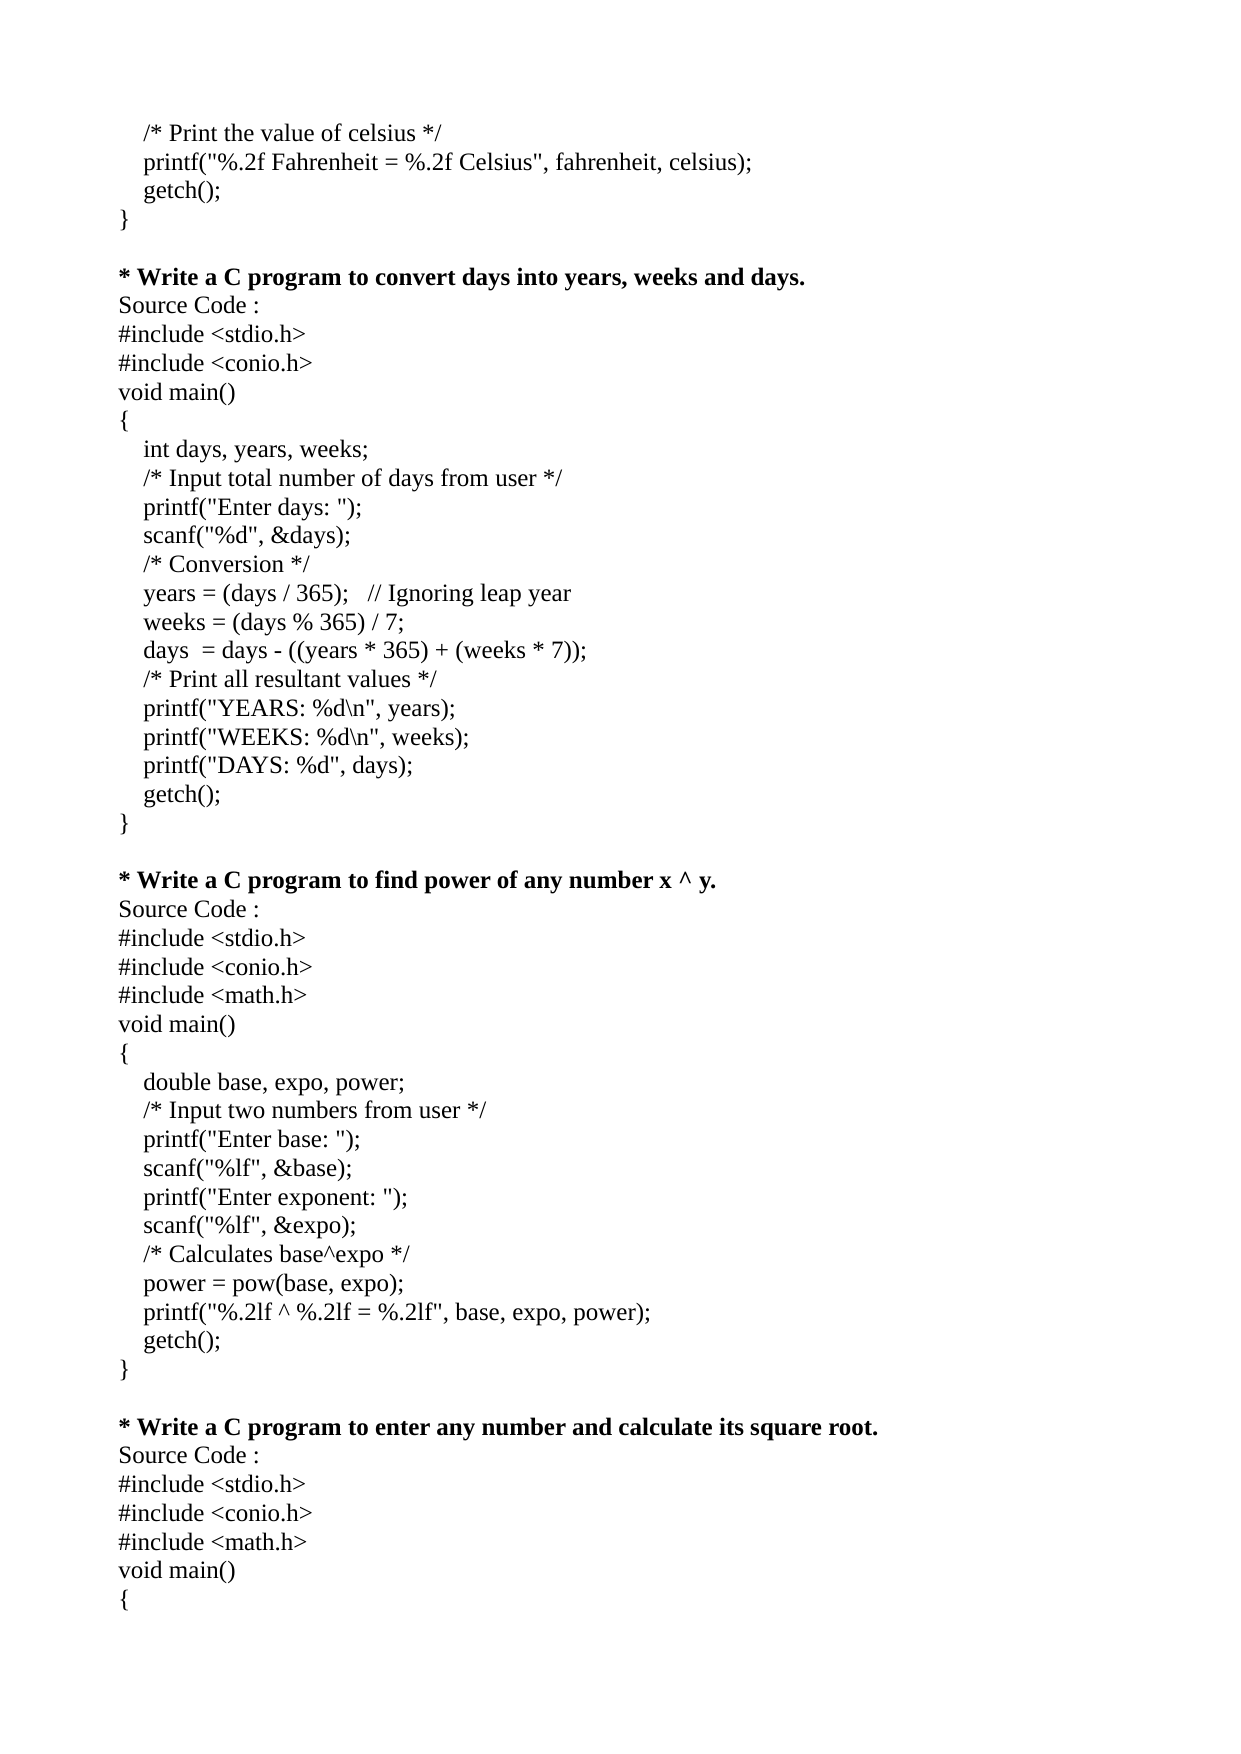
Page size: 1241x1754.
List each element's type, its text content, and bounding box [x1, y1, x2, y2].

text getch(); [118, 779, 1122, 808]
text int days, years, weeks; [118, 434, 1122, 463]
text /* Input total number of days from user */ [118, 463, 1122, 492]
text /* Calculates base^expo */ [118, 1239, 1122, 1268]
text getch(); [118, 176, 1122, 204]
text } [118, 808, 1122, 837]
text #include <conio.h> [118, 1498, 1122, 1527]
text days = days - ((years * 365) + (weeks * 7)); [118, 636, 1122, 664]
text #include <conio.h> [118, 348, 1122, 377]
text years = (days / 365); // Ignoring leap year [118, 578, 1122, 607]
text * Write a C program to convert days into years, weeks and days. [118, 262, 1122, 291]
text scanf("%lf", &base); [118, 1153, 1122, 1182]
text printf("Enter exponent: "); [118, 1182, 1122, 1211]
text { [118, 1038, 1122, 1067]
text } [118, 1354, 1122, 1383]
text #include <conio.h> [118, 952, 1122, 981]
text Source Code : [118, 1441, 1122, 1469]
text #include <math.h> [118, 981, 1122, 1009]
text * Write a C program to find power of any number x ^ y. [118, 866, 1122, 894]
text /* Print the value of celsius */ [118, 118, 1122, 147]
text scanf("%lf", &expo); [118, 1211, 1122, 1239]
text power = pow(base, expo); [118, 1268, 1122, 1297]
text Source Code : [118, 291, 1122, 319]
text printf("Enter days: "); [118, 492, 1122, 521]
text Source Code : [118, 894, 1122, 923]
text { [118, 406, 1122, 434]
text } [118, 204, 1122, 233]
text { [118, 1584, 1122, 1613]
text weeks = (days % 365) / 7; [118, 607, 1122, 636]
text printf("DAYS: %d", days); [118, 751, 1122, 779]
text scanf("%d", &days); [118, 521, 1122, 549]
text printf("Enter base: "); [118, 1124, 1122, 1153]
text printf("YEARS: %d\n", years); [118, 693, 1122, 722]
text #include <math.h> [118, 1527, 1122, 1556]
text /* Conversion */ [118, 549, 1122, 578]
text getch(); [118, 1326, 1122, 1354]
text /* Print all resultant values */ [118, 664, 1122, 693]
text void main() [118, 377, 1122, 406]
text * Write a C program to enter any number and calculate its square root. [118, 1412, 1122, 1441]
text #include <stdio.h> [118, 319, 1122, 348]
text void main() [118, 1556, 1122, 1584]
text double base, expo, power; [118, 1067, 1122, 1096]
text /* Input two numbers from user */ [118, 1096, 1122, 1124]
text printf("WEEKS: %d\n", weeks); [118, 722, 1122, 751]
text void main() [118, 1009, 1122, 1038]
text #include <stdio.h> [118, 923, 1122, 952]
text #include <stdio.h> [118, 1469, 1122, 1498]
text printf("%.2f Fahrenheit = %.2f Celsius", fahrenheit, celsius); [118, 147, 1122, 176]
text printf("%.2lf ^ %.2lf = %.2lf", base, expo, power); [118, 1297, 1122, 1326]
